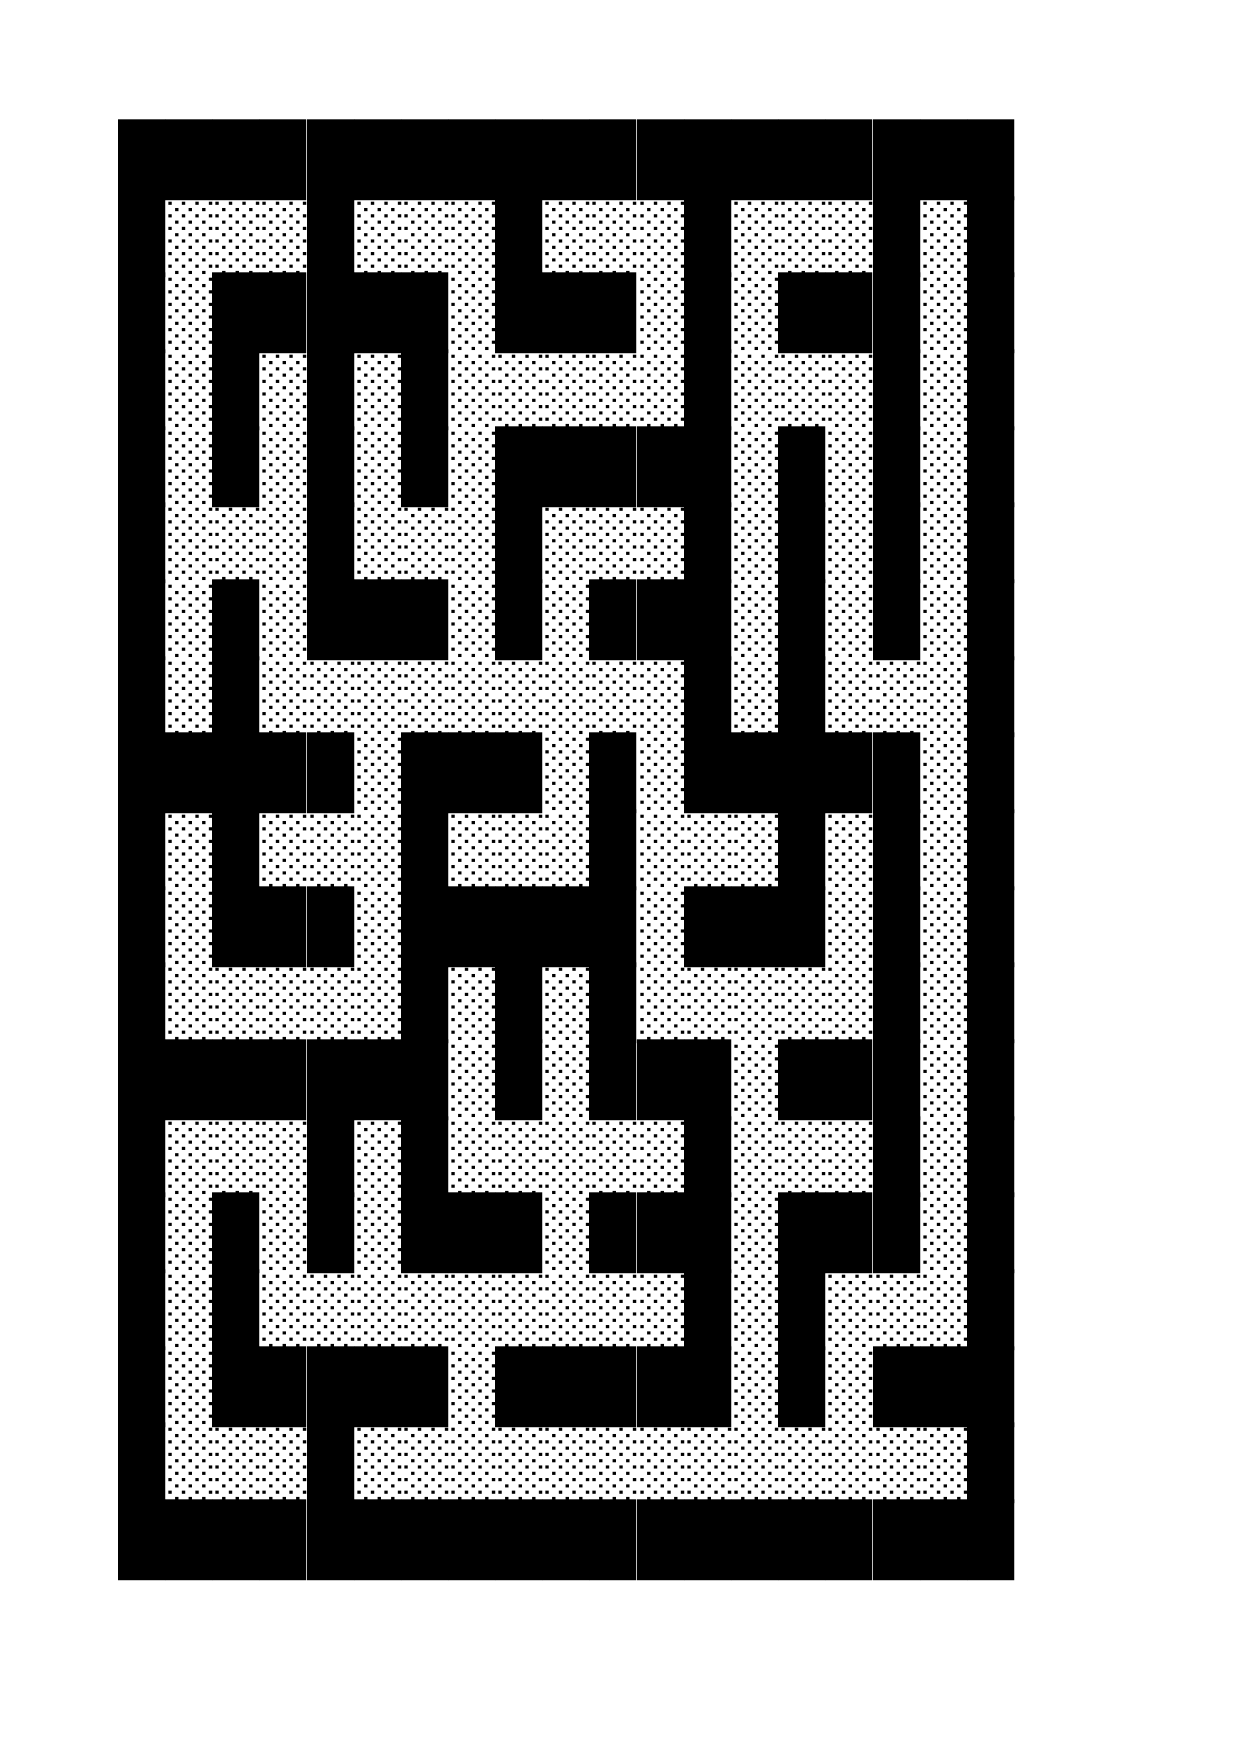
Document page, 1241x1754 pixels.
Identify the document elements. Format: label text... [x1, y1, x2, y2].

text █░░░░░█░█░█░░░░░█░█ [1014, 961, 1122, 1038]
text █░█░█░█░░░░░█░░░█░█ [354, 353, 401, 425]
text █░█████░█████░█░███ [731, 1345, 778, 1421]
text █░█░███░█░███░█░█░█ [442, 578, 495, 655]
text █░█░█░█░█████░█░█░█ [165, 425, 212, 501]
text █░░░█░█░░░░░█░░░█░█ [920, 1115, 967, 1191]
text █░█████░███░█░███░█ [165, 271, 222, 348]
text █░█░███░█░███░█░█░█ [920, 578, 967, 655]
text █░░░█░░░█░░░█░░░█░█ [165, 195, 307, 271]
text █░█████░███░█░███░█ [442, 271, 495, 348]
text █░█░░░░░░░░░█░█░░░█ [165, 655, 212, 731]
text █░█░░░█░░░█░░░█░█░█ [259, 808, 401, 885]
text █░█░███░█░███░█░█░█ [1014, 578, 1122, 655]
text █░░░█░░░█░░░█░░░█░█ [542, 195, 684, 271]
text █░█░█░█░█████░█░█░█ [354, 425, 401, 501]
text █░█░░░░░░░░░█░█░░░█ [1014, 1268, 1122, 1345]
text █░█░███░█░███░█░█░█ [165, 578, 222, 655]
text █░█████░█████░█░███ [165, 1345, 212, 1421]
text █░█░░░█░░░█░░░█░█░█ [165, 813, 212, 885]
text █░█░█░█░░░░░█░░░█░█ [165, 348, 212, 425]
text █░█░█░█░░░░░█░░░█░█ [1014, 348, 1122, 425]
text █░░░█░░░█░░░█░░░█░█ [354, 200, 495, 271]
text █░░░█░░░░░░░░░░░░░█ [354, 1421, 967, 1498]
text ███████████████████ [118, 118, 1122, 195]
text █░█░███░█░███░█░█░█ [542, 578, 599, 655]
text █░░░█░░░█░░░█░█░█░█ [165, 501, 307, 578]
text █░███░█████░███░█░█ [348, 885, 401, 961]
text █░███░█████░███░█░█ [636, 885, 694, 961]
text █████░███░█░█████░█ [1014, 731, 1122, 808]
text █░█░░░░░░░░░█░█░░░█ [731, 1268, 778, 1345]
text █░█░█░█░█████░█░█░█ [920, 425, 967, 501]
text █░░░█░░░█░░░█░█░█░█ [542, 501, 684, 578]
text ███████░█░███░███░█ [448, 1038, 495, 1115]
text █░░░█░█░░░░░█░░░█░█ [448, 1115, 684, 1191]
text █░█░███░█░███░█░█░█ [731, 578, 778, 655]
text █░█░░░█░░░█░░░█░█░█ [448, 808, 589, 885]
text █░█░░░█░░░█░░░█░█░█ [1014, 808, 1122, 885]
text █░███░█████░███░█░█ [920, 885, 967, 961]
text ███████░█░███░███░█ [725, 1038, 788, 1115]
text █░█████░███░█░███░█ [731, 271, 788, 348]
text █░█████░███░█░███░█ [630, 271, 684, 348]
text █░█░░░░░░░░░█░█░░░█ [259, 1268, 684, 1345]
text █░░░█░░░░░░░░░░░░░█ [165, 1421, 307, 1498]
text █░███░█████░███░█░█ [165, 885, 212, 961]
text █░░░░░█░█░█░░░░░█░█ [448, 967, 495, 1038]
text █░█░░░█░░░█░░░█░█░█ [825, 808, 873, 885]
text █░░░█░█░░░░░█░░░█░█ [354, 1120, 401, 1191]
text █░█░█░█░█████░█░█░█ [448, 425, 505, 501]
text █░█░█░█░░░░░█░░░█░█ [448, 348, 684, 425]
text █░░░█░░░█░░░█░░░█░█ [920, 200, 967, 271]
text █░█░░░░░░░░░█░█░░░█ [259, 655, 684, 731]
text █░█░░░░░░░░░█░█░░░█ [825, 655, 967, 731]
text █████░███░█░█████░█ [630, 731, 684, 808]
text ███████░█░███░███░█ [542, 1038, 589, 1115]
text █░█████░███░█░███░█ [1014, 271, 1122, 348]
text █░█░█░█░█████░█░█░█ [819, 425, 873, 501]
text ███████████████████ [1014, 1498, 1122, 1575]
text █░░░█░░░█░░░█░█░█░█ [1014, 501, 1122, 578]
text █░░░█░░░█░░░█░█░█░█ [825, 501, 873, 578]
text █░█░█░█░█████░█░█░█ [1014, 425, 1122, 501]
text █░░░█░░░█░░░█░█░█░█ [731, 501, 778, 578]
text █░░░░░█░█░█░░░░░█░█ [165, 961, 401, 1038]
text █░░░░░█░█░█░░░░░█░█ [636, 961, 873, 1038]
text █░░░█░░░█░░░█░░░█░█ [1014, 195, 1122, 271]
text █░█░█░███░███░███░█ [536, 1191, 599, 1268]
text █████░███░█░█████░█ [536, 731, 599, 808]
text █░█░█░███░███░███░█ [731, 1191, 788, 1268]
text █░█████░█████░█░███ [1014, 1345, 1122, 1421]
text █░█░░░█░░░█░░░█░█░█ [920, 808, 967, 885]
text █░█░░░░░░░░░█░█░░░█ [731, 655, 778, 731]
text █░█████░█████░█░███ [442, 1345, 505, 1421]
text █░░░█░░░░░░░░░░░░░█ [1014, 1421, 1122, 1498]
text █░█░█░█░█████░█░█░█ [259, 425, 307, 501]
text █░███░█████░███░█░█ [1014, 885, 1122, 961]
text █░█░█░███░███░███░█ [253, 1191, 307, 1268]
text █░█░░░░░░░░░█░█░░░█ [1014, 655, 1122, 731]
text █░█░░░█░░░█░░░█░█░█ [636, 808, 778, 885]
text █████░███░█░█████░█ [348, 731, 411, 808]
text █░░░█░░░█░░░█░█░█░█ [920, 501, 967, 578]
text █░█████░█████░█░███ [825, 1345, 883, 1421]
text █░█░███░█░███░█░█░█ [253, 578, 307, 655]
text █░░░█░░░█░░░█░█░█░█ [354, 501, 495, 578]
text █░░░█░█░░░░░█░░░█░█ [731, 1115, 873, 1191]
text █░█░░░░░░░░░█░█░░░█ [825, 1268, 967, 1345]
text █░█░█░█░░░░░█░░░█░█ [731, 348, 873, 425]
text ███████░█░███░███░█ [1014, 1038, 1122, 1115]
text █░░░░░█░█░█░░░░░█░█ [542, 967, 589, 1038]
text █░░░█░░░█░░░█░░░█░█ [731, 195, 873, 271]
text █░█░█░███░███░███░█ [920, 1191, 967, 1268]
text █░█░███░█░███░█░█░█ [825, 578, 873, 655]
text █████░███░█░█████░█ [914, 731, 967, 808]
text █░░░█░█░░░░░█░░░█░█ [165, 1115, 307, 1191]
text █░░░█░█░░░░░█░░░█░█ [1014, 1115, 1122, 1191]
text █░█░█░█░░░░░█░░░█░█ [259, 348, 307, 425]
text █░█░█░███░███░███░█ [1014, 1191, 1122, 1268]
text █░░░░░█░█░█░░░░░█░█ [920, 961, 967, 1038]
text █░█░█░█░░░░░█░░░█░█ [920, 348, 967, 425]
text █░█░█░███░███░███░█ [165, 1191, 222, 1268]
text █░█░░░░░░░░░█░█░░░█ [165, 1268, 212, 1345]
text █░█░█░███░███░███░█ [354, 1191, 401, 1268]
text █░█░█░█░█████░█░█░█ [731, 425, 788, 501]
text █░███░█████░███░█░█ [825, 885, 873, 961]
text ███████░█░███░███░█ [920, 1038, 967, 1115]
text █░█████░███░█░███░█ [920, 271, 967, 348]
